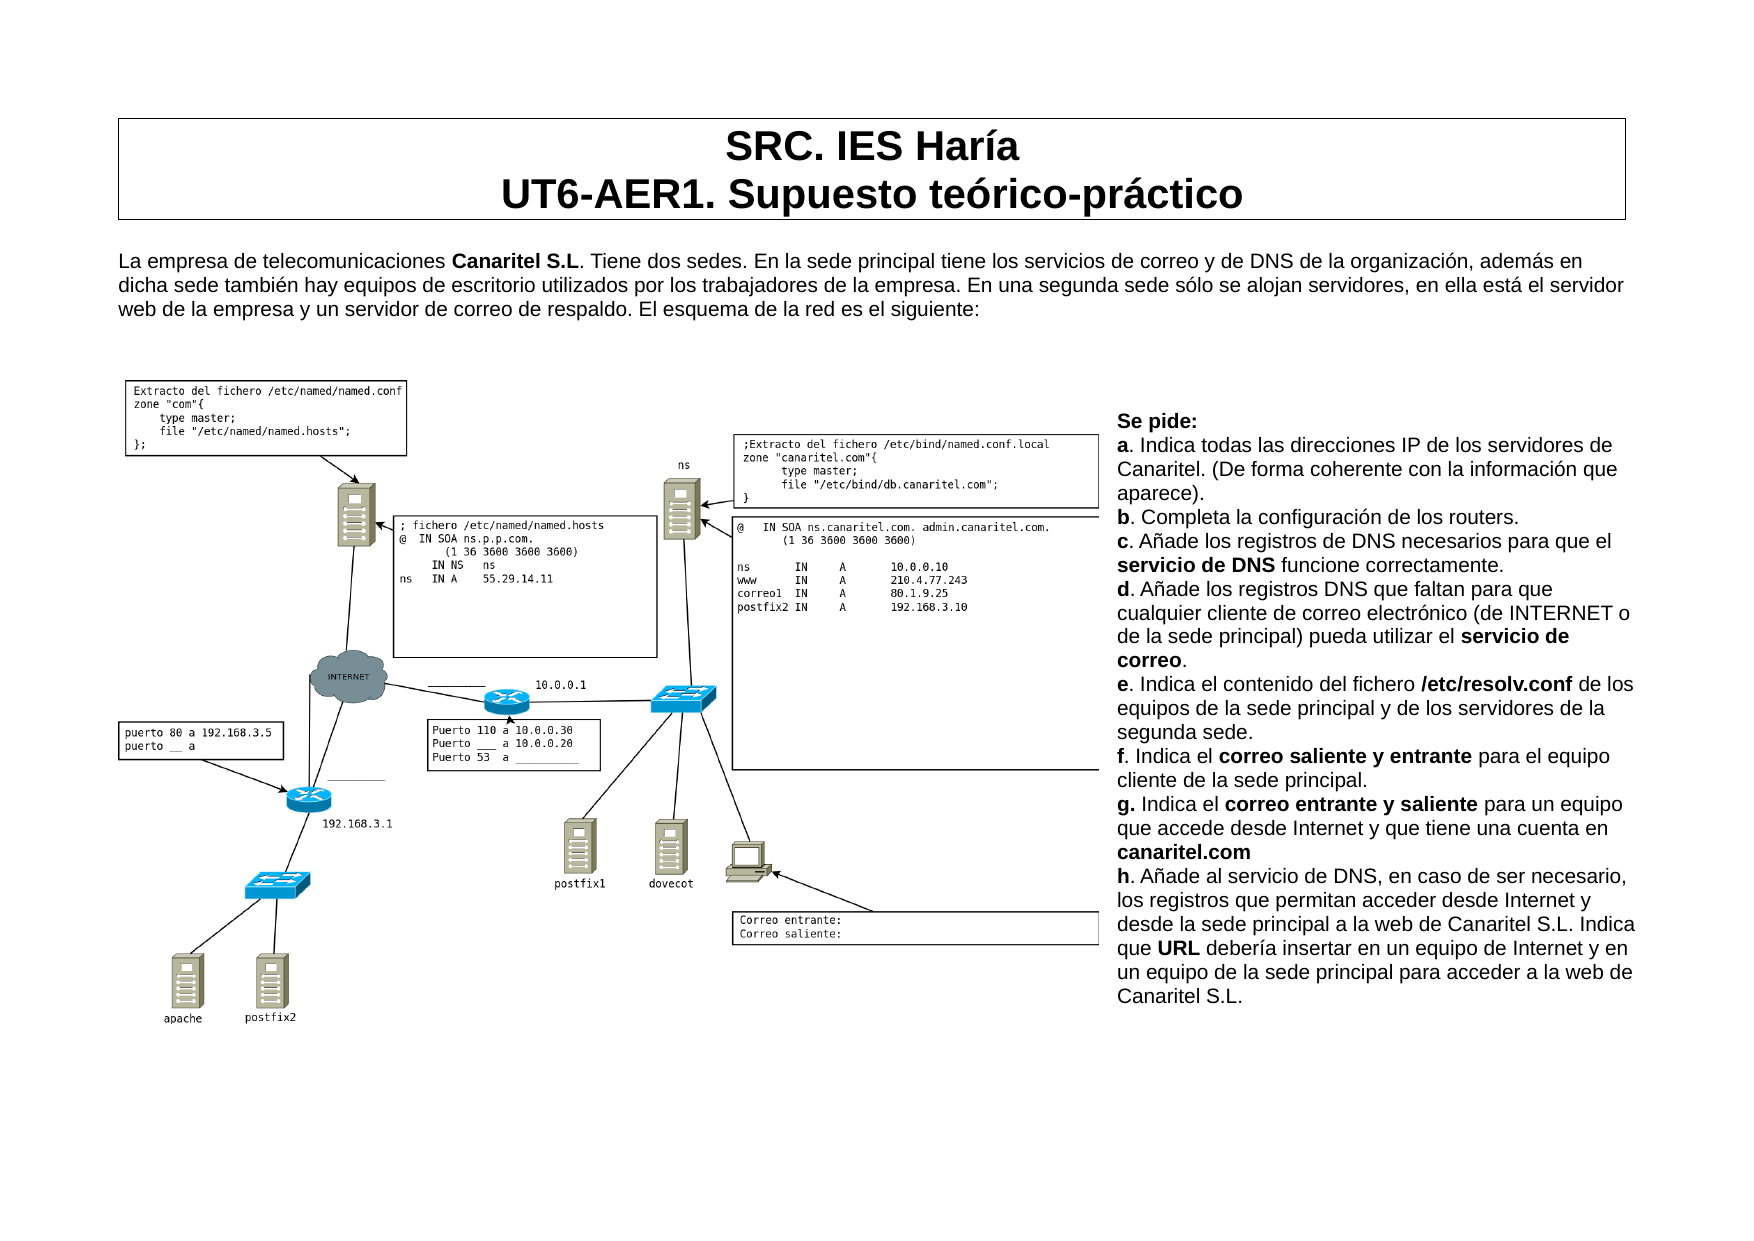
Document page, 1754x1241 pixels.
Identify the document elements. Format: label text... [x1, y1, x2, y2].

text d. Añade los registros DNS que faltan para que cualquier cliente de correo electrónico (de INTERNET o de la sede principal) pueda utilizar el servicio de correo. [1099, 576, 1636, 672]
picture [118, 380, 1099, 1024]
text h. Añade al servicio de DNS, en caso de ser necesario, los registros que permitan acceder desde Internet y desde la sede principal a la web de Canaritel S.L. Indica que URL debería insertar en un equipo de Internet y en un equipo de la sede principal para acceder a la web de Canaritel S.L. [1099, 864, 1636, 1008]
text a. Indica todas las direcciones IP de los servidores de Canaritel. (De forma coherente con la información que aparece). [1099, 433, 1636, 504]
text e. Indica el contenido del fichero /etc/resolv.conf de los equipos de la sede principal y de los servidores de la segunda sede. [1099, 672, 1636, 744]
text c. Añade los registros de DNS necesarios para que el servicio de DNS funcione correctamente. [1099, 528, 1636, 576]
text SRC. IES Haría [119, 119, 1625, 166]
text g. Indica el correo entrante y saliente para un equipo que accede desde Internet y que tiene una cuenta en canaritel.com [1099, 792, 1636, 864]
text Se pide: [1099, 409, 1636, 433]
text b. Completa la configuración de los routers. [1099, 504, 1636, 528]
text f. Indica el correo saliente y entrante para el equipo cliente de la sede principal. [1099, 744, 1636, 792]
text La empresa de telecomunicaciones Canaritel S.L. Tiene dos sedes. En la sede principal tiene los servicios de correo y de DNS de la organización, además en dicha sede también hay equipos de escritorio utilizados por los trabajadores de la empresa. En una segunda sede sólo se alojan servidores, en ella está el servidor web de la empresa y un servidor de correo de respaldo. El esquema de la red es el siguiente: [118, 249, 1636, 321]
text UT6-AER1. Supuesto teórico-práctico [119, 166, 1625, 219]
